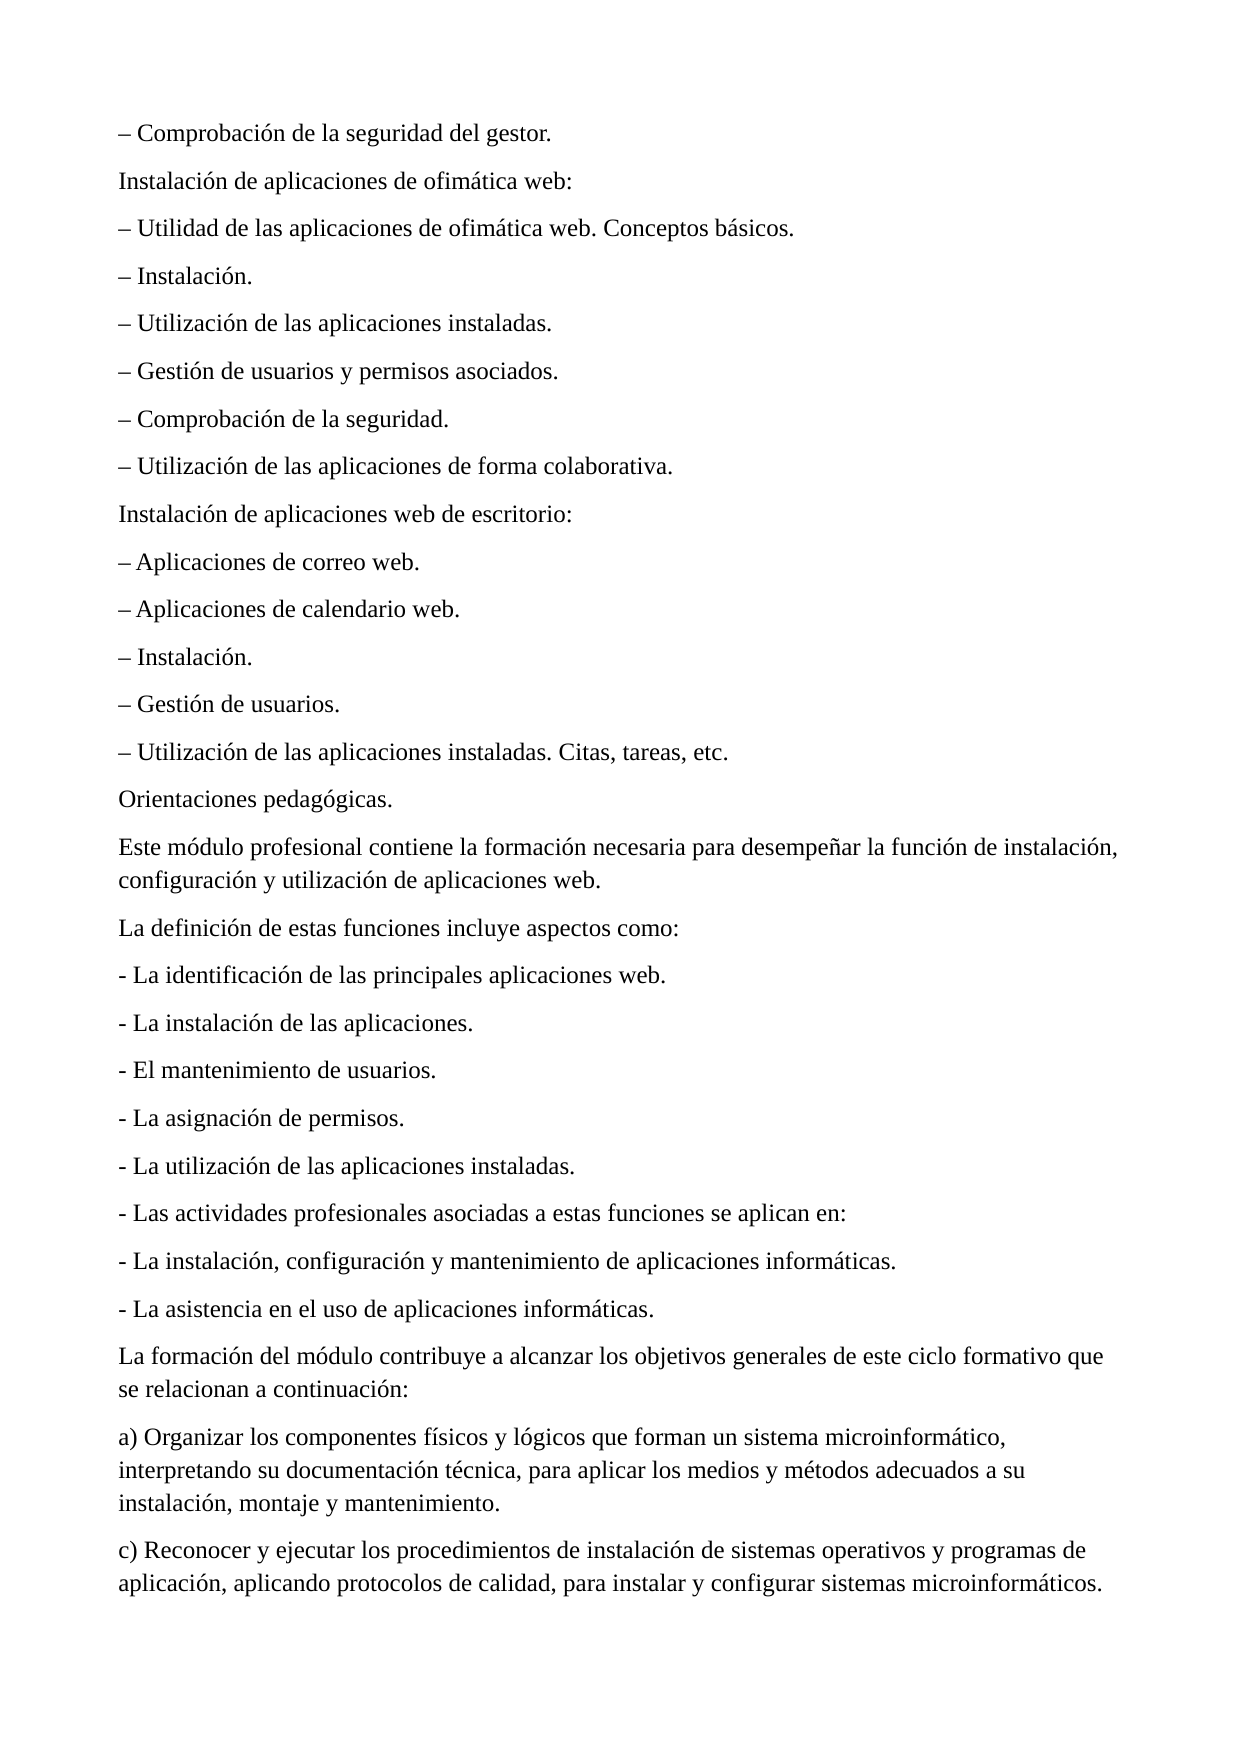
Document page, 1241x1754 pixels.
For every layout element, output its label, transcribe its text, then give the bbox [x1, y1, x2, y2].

text - La asignación de permisos. [118, 1103, 1122, 1132]
text – Comprobación de la seguridad del gestor. [118, 118, 1122, 147]
text - La utilización de las aplicaciones instaladas. [118, 1151, 1122, 1179]
text a) Organizar los componentes físicos y lógicos que forman un sistema microinformático, interpretando su documentación técnica, para aplicar los medios y métodos adecuados a su instalación, montaje y mantenimiento. [118, 1422, 1122, 1517]
text - La asistencia en el uso de aplicaciones informáticas. [118, 1294, 1122, 1322]
text – Utilización de las aplicaciones de forma colaborativa. [118, 451, 1122, 480]
text – Aplicaciones de correo web. [118, 547, 1122, 575]
text Orientaciones pedagógicas. [118, 784, 1122, 813]
text Instalación de aplicaciones web de escritorio: [118, 499, 1122, 528]
text – Gestión de usuarios y permisos asociados. [118, 356, 1122, 385]
text Instalación de aplicaciones de ofimática web: [118, 166, 1122, 194]
text – Utilización de las aplicaciones instaladas. Citas, tareas, etc. [118, 737, 1122, 766]
text – Aplicaciones de calendario web. [118, 594, 1122, 623]
text - La identificación de las principales aplicaciones web. [118, 960, 1122, 989]
text La definición de estas funciones incluye aspectos como: [118, 913, 1122, 942]
text – Instalación. [118, 642, 1122, 671]
text – Comprobación de la seguridad. [118, 404, 1122, 432]
text – Utilidad de las aplicaciones de ofimática web. Conceptos básicos. [118, 213, 1122, 242]
text - Las actividades profesionales asociadas a estas funciones se aplican en: [118, 1198, 1122, 1227]
text c) Reconocer y ejecutar los procedimientos de instalación de sistemas operativos y programas de aplicación, aplicando protocolos de calidad, para instalar y configurar sistemas microinformáticos. [118, 1536, 1122, 1597]
text - La instalación de las aplicaciones. [118, 1008, 1122, 1037]
text Este módulo profesional contiene la formación necesaria para desempeñar la función de instalación, configuración y utilización de aplicaciones web. [118, 832, 1122, 894]
text La formación del módulo contribuye a alcanzar los objetivos generales de este ciclo formativo que se relacionan a continuación: [118, 1341, 1122, 1403]
text – Gestión de usuarios. [118, 689, 1122, 718]
text - La instalación, configuración y mantenimiento de aplicaciones informáticas. [118, 1246, 1122, 1275]
text - El mantenimiento de usuarios. [118, 1056, 1122, 1084]
text – Utilización de las aplicaciones instaladas. [118, 308, 1122, 337]
text – Instalación. [118, 261, 1122, 290]
